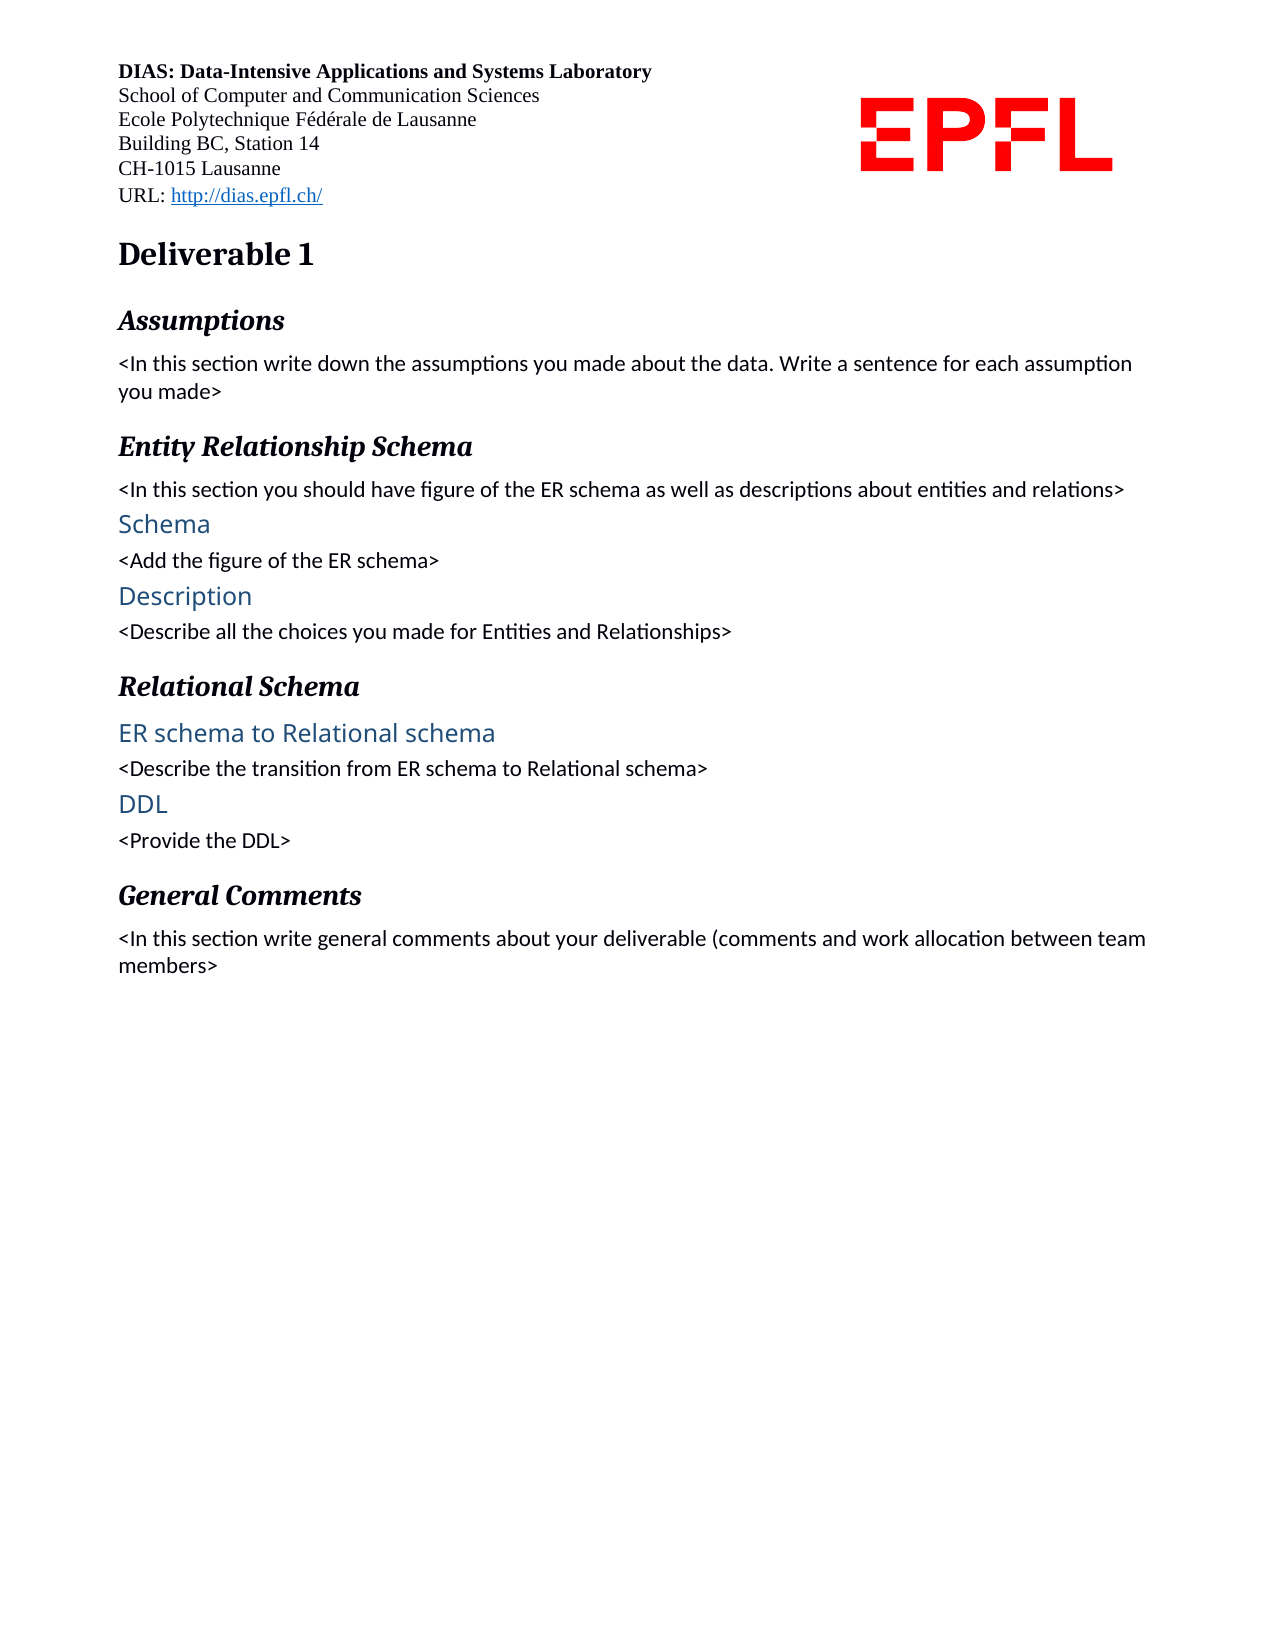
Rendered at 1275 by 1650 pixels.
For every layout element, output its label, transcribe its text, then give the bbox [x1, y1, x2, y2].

subtitle ER schema to Relational schema [118, 715, 1157, 749]
text <Add the figure of the ER schema> [118, 546, 1157, 574]
subtitle Schema [118, 507, 1157, 541]
text <Provide the DDL> [118, 826, 1157, 854]
picture [829, 67, 1143, 203]
subtitle Entity Relationship Schema [118, 430, 1157, 463]
text <In this section you should have figure of the ER schema as well as descriptions about entities and relations> [118, 475, 1157, 503]
text <Describe all the choices you made for Entities and Relationships> [118, 617, 1157, 646]
text <Describe the transition from ER schema to Relational schema> [118, 754, 1157, 782]
subtitle Relational Schema [118, 671, 1157, 704]
text <In this section write down the assumptions you made about the data. Write a sentence for each assumption you made> [118, 349, 1157, 405]
subtitle Description [118, 578, 1157, 612]
subtitle Assumptions [118, 304, 1157, 338]
text <In this section write general comments about your deliverable (comments and work allocation between team members> [118, 924, 1157, 980]
subtitle DDL [118, 787, 1157, 821]
subtitle Deliverable 1 [118, 235, 1157, 273]
subtitle General Comments [118, 879, 1157, 912]
